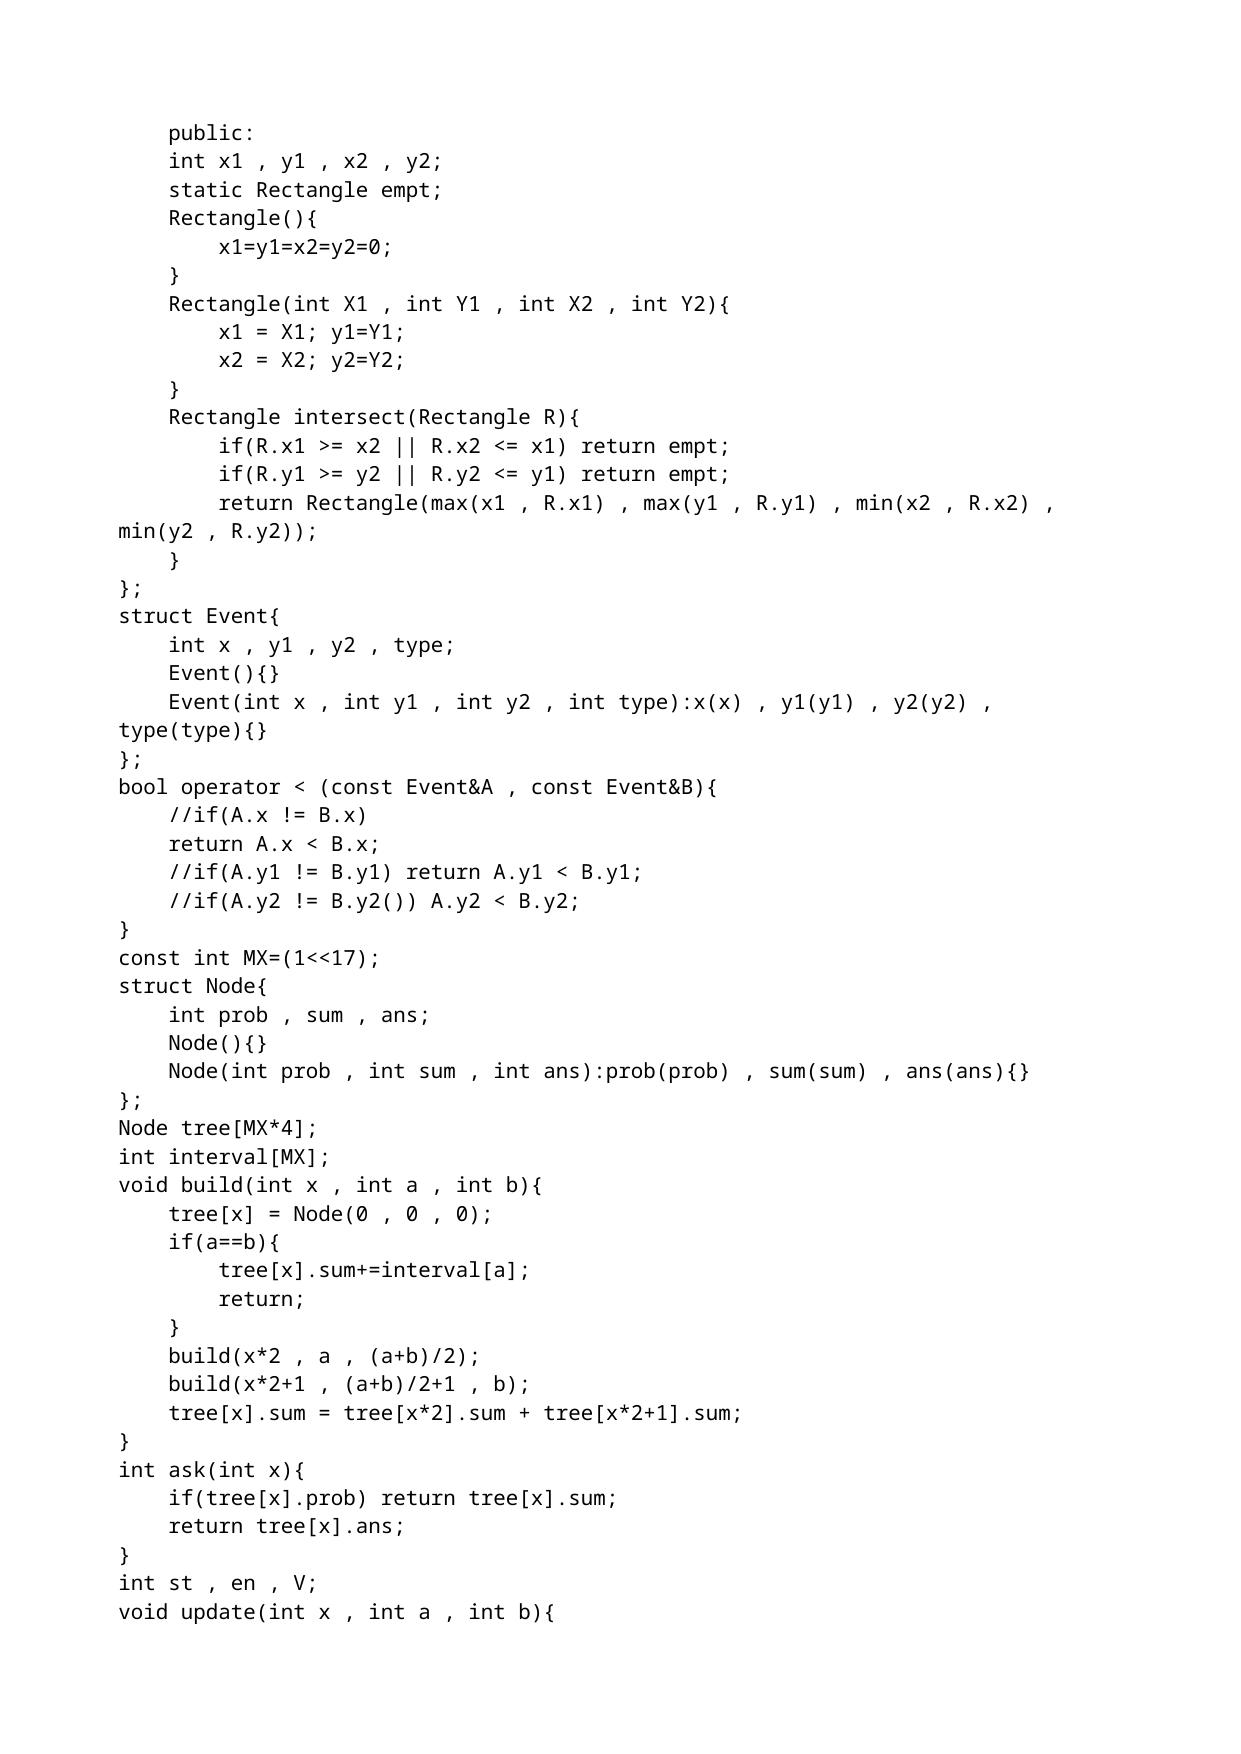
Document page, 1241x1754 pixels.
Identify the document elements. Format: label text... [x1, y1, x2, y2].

text x1=y1=x2=y2=0; [118, 232, 1122, 260]
text } [118, 374, 1122, 402]
text Rectangle(){ [118, 203, 1122, 232]
text } [118, 1540, 1122, 1568]
text } [118, 1312, 1122, 1341]
text struct Node{ [118, 971, 1122, 1000]
text }; [118, 744, 1122, 772]
text Event(){} [118, 658, 1122, 687]
text } [118, 914, 1122, 943]
text int prob , sum , ans; [118, 1000, 1122, 1028]
text build(x*2 , a , (a+b)/2); [118, 1341, 1122, 1369]
text Event(int x , int y1 , int y2 , int type):x(x) , y1(y1) , y2(y2) , type(type){} [118, 687, 1122, 744]
text tree[x].sum+=interval[a]; [118, 1256, 1122, 1284]
text }; [118, 1085, 1122, 1113]
text //if(A.y1 != B.y1) return A.y1 < B.y1; [118, 857, 1122, 886]
text const int MX=(1<<17); [118, 943, 1122, 971]
text bool operator < (const Event&A , const Event&B){ [118, 772, 1122, 801]
text return A.x < B.x; [118, 829, 1122, 857]
text int x1 , y1 , x2 , y2; [118, 147, 1122, 175]
text return; [118, 1284, 1122, 1312]
text int interval[MX]; [118, 1142, 1122, 1170]
text tree[x].sum = tree[x*2].sum + tree[x*2+1].sum; [118, 1398, 1122, 1426]
text Node(){} [118, 1028, 1122, 1057]
text //if(A.y2 != B.y2()) A.y2 < B.y2; [118, 886, 1122, 914]
text Rectangle intersect(Rectangle R){ [118, 402, 1122, 431]
text } [118, 545, 1122, 573]
text //if(A.x != B.x) [118, 801, 1122, 829]
text if(R.y1 >= y2 || R.y2 <= y1) return empt; [118, 459, 1122, 488]
text if(a==b){ [118, 1227, 1122, 1256]
text if(tree[x].prob) return tree[x].sum; [118, 1483, 1122, 1512]
text tree[x] = Node(0 , 0 , 0); [118, 1199, 1122, 1227]
text Node tree[MX*4]; [118, 1113, 1122, 1142]
text void update(int x , int a , int b){ [118, 1597, 1122, 1625]
text struct Event{ [118, 602, 1122, 630]
text public: [118, 118, 1122, 147]
text int x , y1 , y2 , type; [118, 630, 1122, 658]
text } [118, 260, 1122, 289]
text x2 = X2; y2=Y2; [118, 346, 1122, 374]
text int ask(int x){ [118, 1455, 1122, 1483]
text }; [118, 573, 1122, 602]
text build(x*2+1 , (a+b)/2+1 , b); [118, 1369, 1122, 1398]
text static Rectangle empt; [118, 175, 1122, 203]
text Node(int prob , int sum , int ans):prob(prob) , sum(sum) , ans(ans){} [118, 1057, 1122, 1085]
text } [118, 1426, 1122, 1455]
text x1 = X1; y1=Y1; [118, 317, 1122, 346]
text return tree[x].ans; [118, 1512, 1122, 1540]
text return Rectangle(max(x1 , R.x1) , max(y1 , R.y1) , min(x2 , R.x2) , min(y2 , R.y2)); [118, 488, 1122, 545]
text void build(int x , int a , int b){ [118, 1170, 1122, 1199]
text int st , en , V; [118, 1568, 1122, 1597]
text Rectangle(int X1 , int Y1 , int X2 , int Y2){ [118, 289, 1122, 317]
text if(R.x1 >= x2 || R.x2 <= x1) return empt; [118, 431, 1122, 459]
